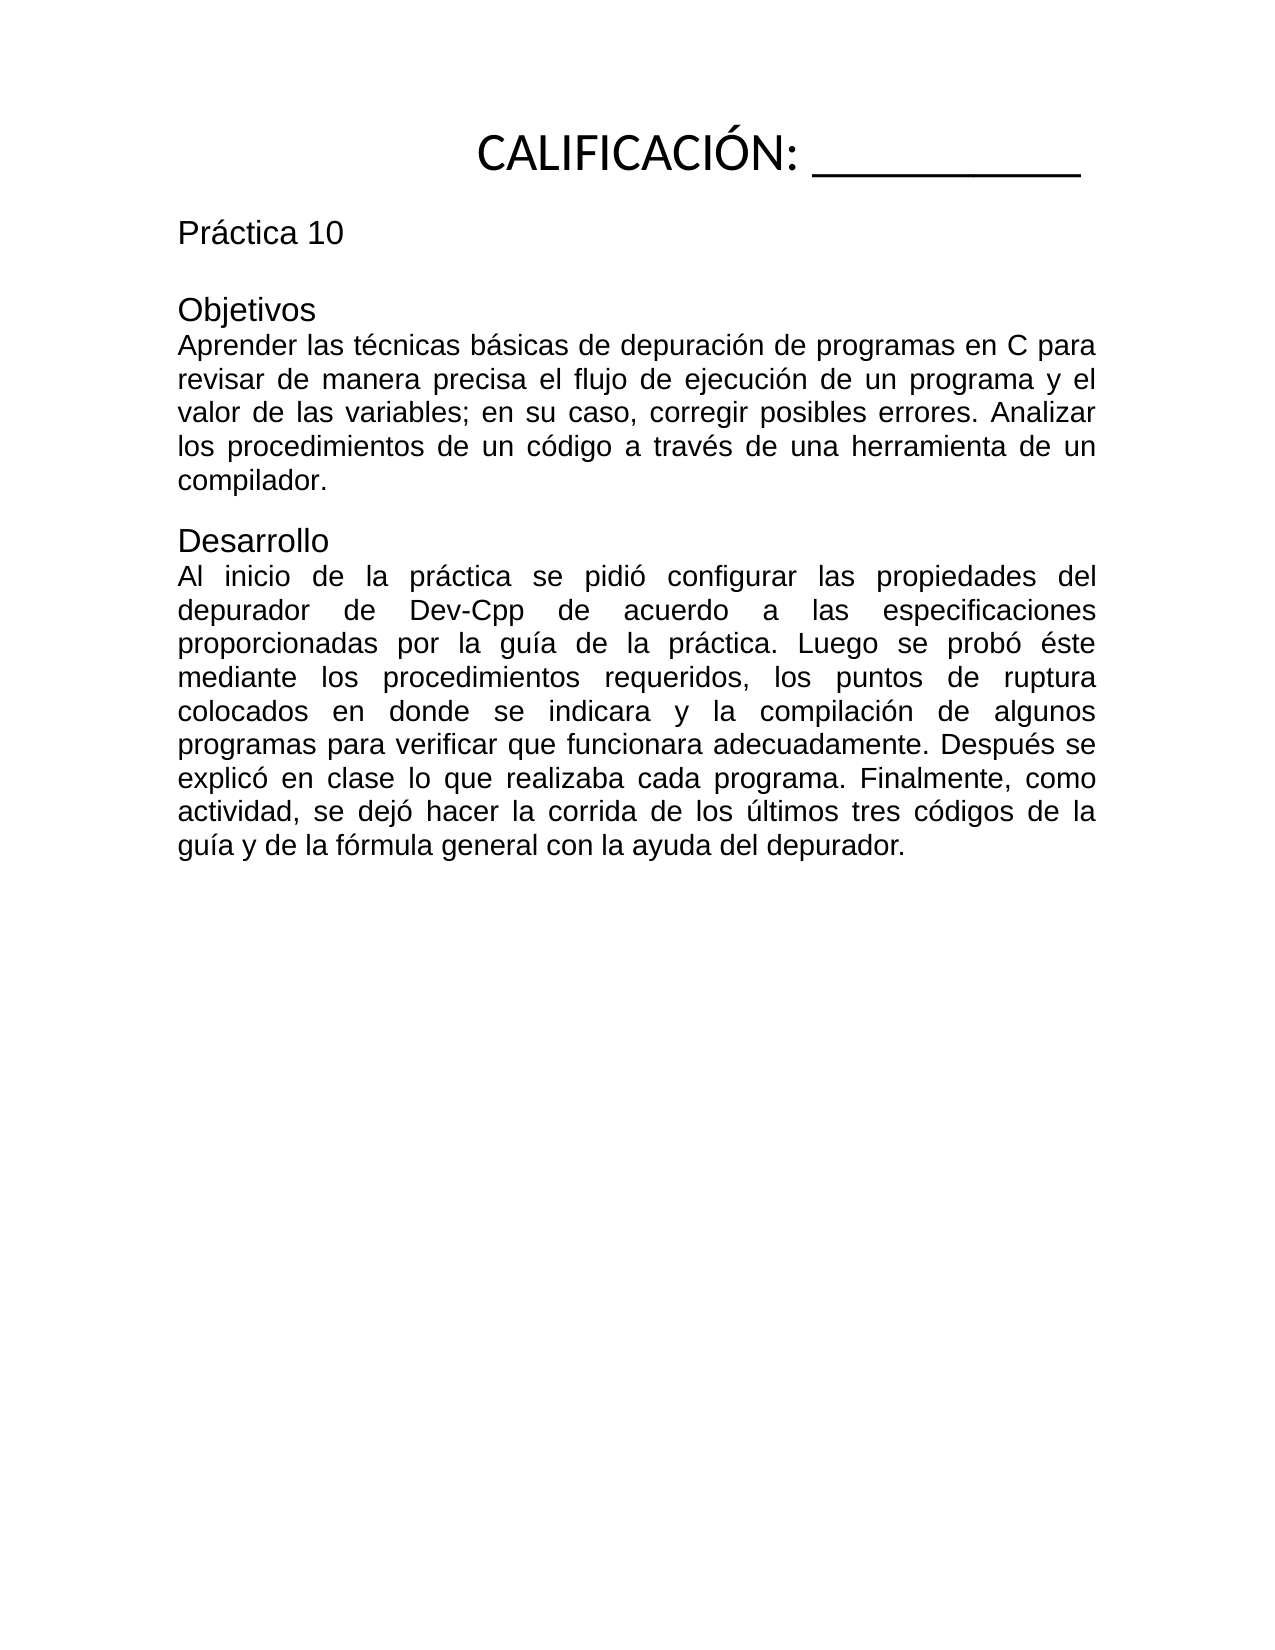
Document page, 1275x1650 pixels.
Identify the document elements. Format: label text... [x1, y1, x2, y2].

text CALIFICACIÓN: __________ [177, 118, 1098, 184]
text Práctica 10 [177, 213, 1098, 251]
text Al inicio de la práctica se pidió configurar las propiedades del depurador de Dev-Cpp de acuerdo a las especificaciones proporcionadas por la guía de la práctica. Luego se probó éste mediante los procedimientos requeridos, los puntos de ruptura colocados en donde se indicara y la compilación de algunos programas para verificar que funcionara adecuadamente. Después se explicó en clase lo que realizaba cada programa. Finalmente, como actividad, se dejó hacer la corrida de los últimos tres códigos de la guía y de la fórmula general con la ayuda del depurador. [177, 559, 1098, 861]
text Desarrollo [177, 521, 1098, 559]
text Objetivos [177, 290, 1098, 328]
text Aprender las técnicas básicas de depuración de programas en C para revisar de manera precisa el flujo de ejecución de un programa y el valor de las variables; en su caso, corregir posibles errores. Analizar los procedimientos de un código a través de una herramienta de un compilador. [177, 328, 1098, 496]
